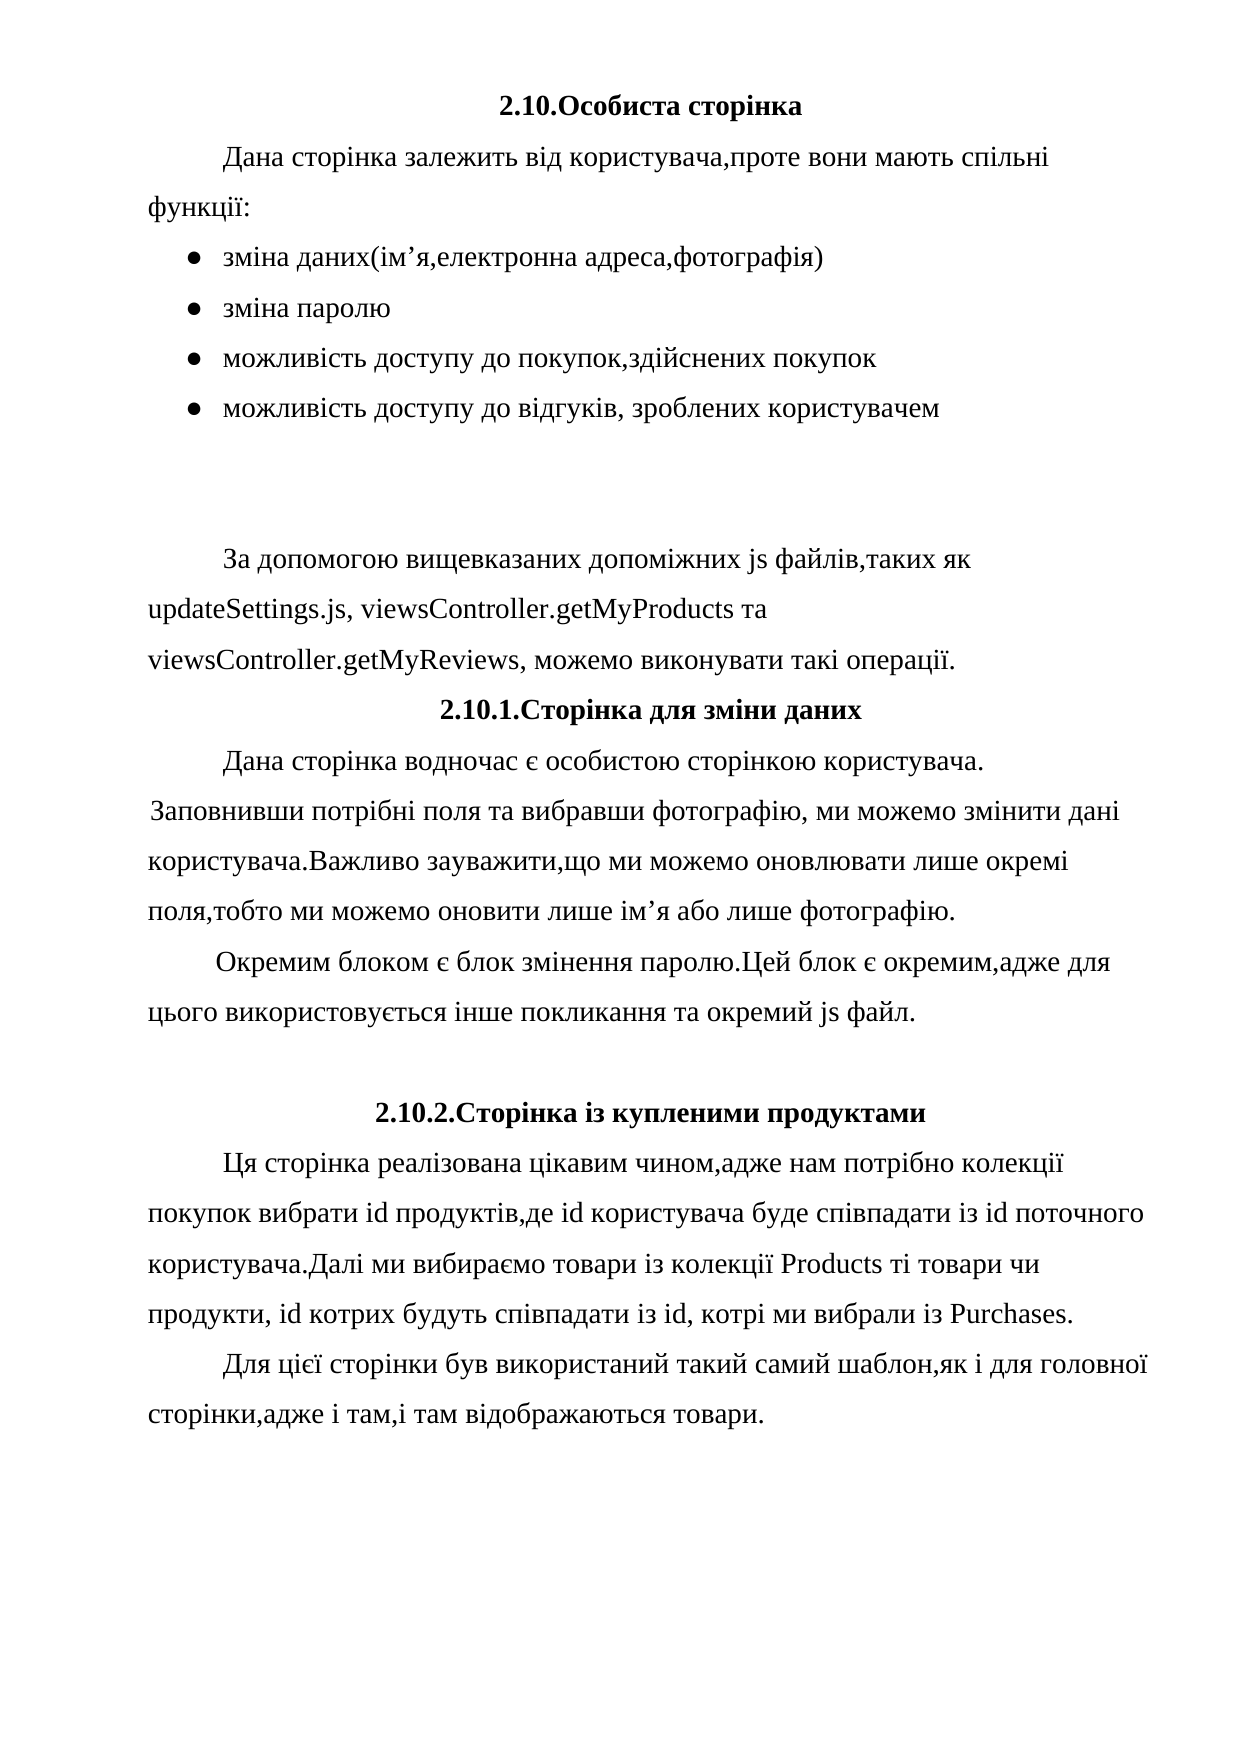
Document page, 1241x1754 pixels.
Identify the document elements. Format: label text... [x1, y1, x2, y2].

list можливість доступу до відгуків, зроблених користувачем [185, 390, 1152, 424]
text 2.10.1.Сторінка для зміни даних [148, 692, 1152, 726]
list зміна даних(ім’я,електронна адреса,фотографія) [185, 239, 1152, 273]
text 2.10.2.Сторінка із купленими продуктами [148, 1095, 1152, 1128]
text Заповнивши потрібні поля та вибравши фотографію, ми можемо змінити дані користувача.Важливо зауважити,що ми можемо оновлювати лише окремі поля,тобто ми можемо оновити лише ім’я або лише фотографію. [148, 793, 1152, 927]
text Для цієї сторінки був використаний такий самий шаблон,як і для головної сторінки,адже і там,і там відображаються товари. [148, 1346, 1152, 1430]
list можливість доступу до покупок,здійснених покупок [185, 340, 1152, 374]
text Дана сторінка водночас є особистою сторінкою користувача. [148, 743, 1152, 776]
text Окремим блоком є блок змінення паролю.Цей блок є окремим,адже для цього використовується інше покликання та окремий js файл. [148, 944, 1152, 1028]
text За допомогою вищевказаних допоміжних js файлів,таких як updateSettings.js, viewsController.getMyProducts та viewsController.getMyReviews, можемо виконувати такі операції. [148, 541, 1152, 676]
text Ця сторінка реалізована цікавим чином,адже нам потрібно колекції покупок вибрати id продуктів,де id користувача буде співпадати із id поточного користувача.Далі ми вибираємо товари із колекції Products ті товари чи продукти, id котрих будуть співпадати із id, котрі ми вибрали із Purchases. [148, 1145, 1152, 1329]
text 2.10.Особиста сторінка [148, 88, 1152, 122]
list зміна паролю [185, 290, 1152, 323]
text Дана сторінка залежить від користувача,проте вони мають спільні функції: [148, 139, 1152, 223]
